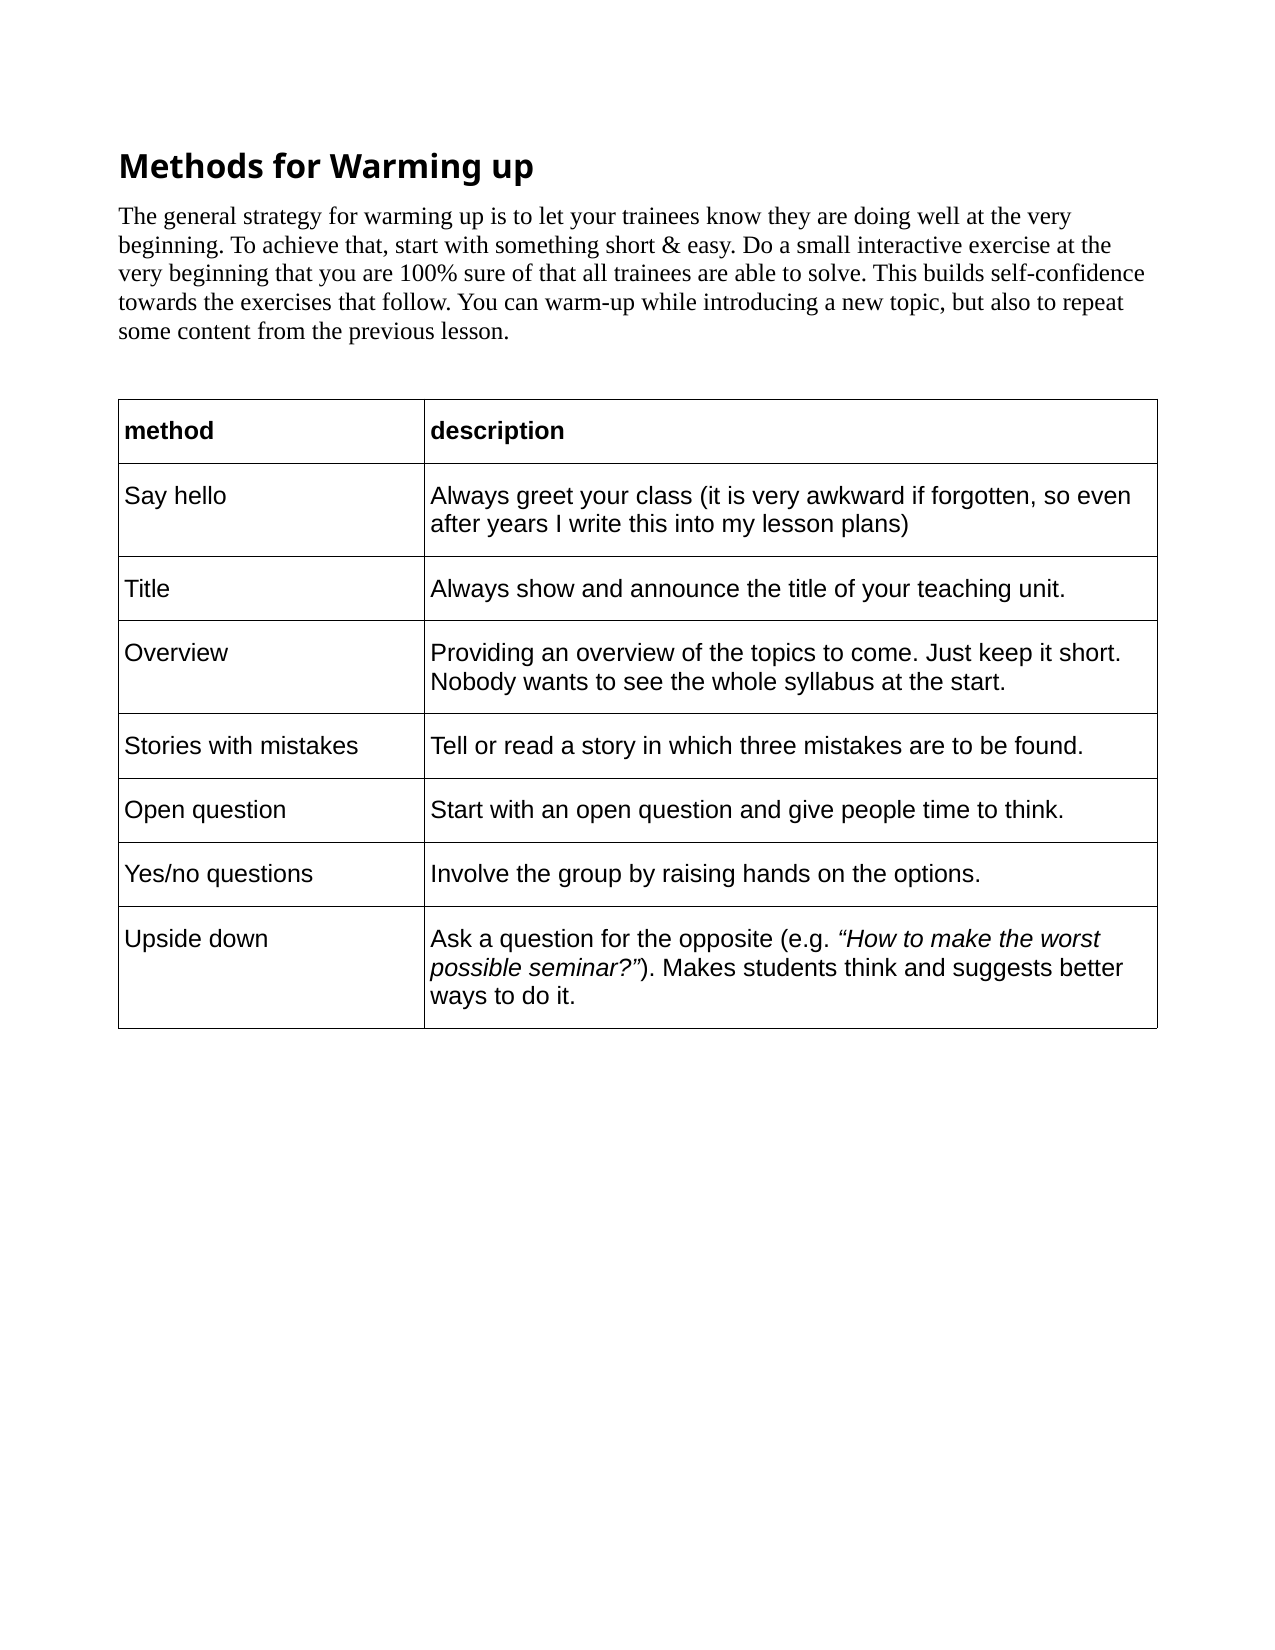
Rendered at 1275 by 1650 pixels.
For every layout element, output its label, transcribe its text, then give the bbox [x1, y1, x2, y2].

table_cell Start with an open question and give people time to think. [425, 779, 1157, 842]
table_cell Say hello [119, 464, 424, 556]
table_cell Providing an overview of the topics to come. Just keep it short. Nobody wants to see the whole syllabus at the start. [425, 621, 1157, 713]
subtitle Methods for Warming up [118, 143, 1157, 188]
table_cell Tell or read a story in which three mistakes are to be found. [425, 714, 1157, 777]
text The general strategy for warming up is to let your trainees know they are doing well at the very beginning. To achieve that, start with something short & easy. Do a small interactive exercise at the very beginning that you are 100% sure of that all trainees are able to solve. This builds self-confidence towards the exercises that follow. You can warm-up while introducing a new topic, but also to repeat some content from the previous lesson. [118, 201, 1157, 345]
table_cell Involve the group by raising hands on the options. [425, 843, 1157, 906]
table_cell Title [119, 557, 424, 620]
table_cell Overview [119, 621, 424, 713]
table_header method [119, 400, 424, 463]
table_cell Yes/no questions [119, 843, 424, 906]
table_cell Upside down [119, 907, 424, 1028]
table_cell Ask a question for the opposite (e.g. “How to make the worst possible seminar?”). Makes students think and suggests better ways to do it. [425, 907, 1157, 1028]
table_header description [425, 400, 1157, 463]
table_cell Stories with mistakes [119, 714, 424, 777]
table_cell Open question [119, 779, 424, 842]
table_cell Always greet your class (it is very awkward if forgotten, so even after years I write this into my lesson plans) [425, 464, 1157, 556]
table_cell Always show and announce the title of your teaching unit. [425, 557, 1157, 620]
